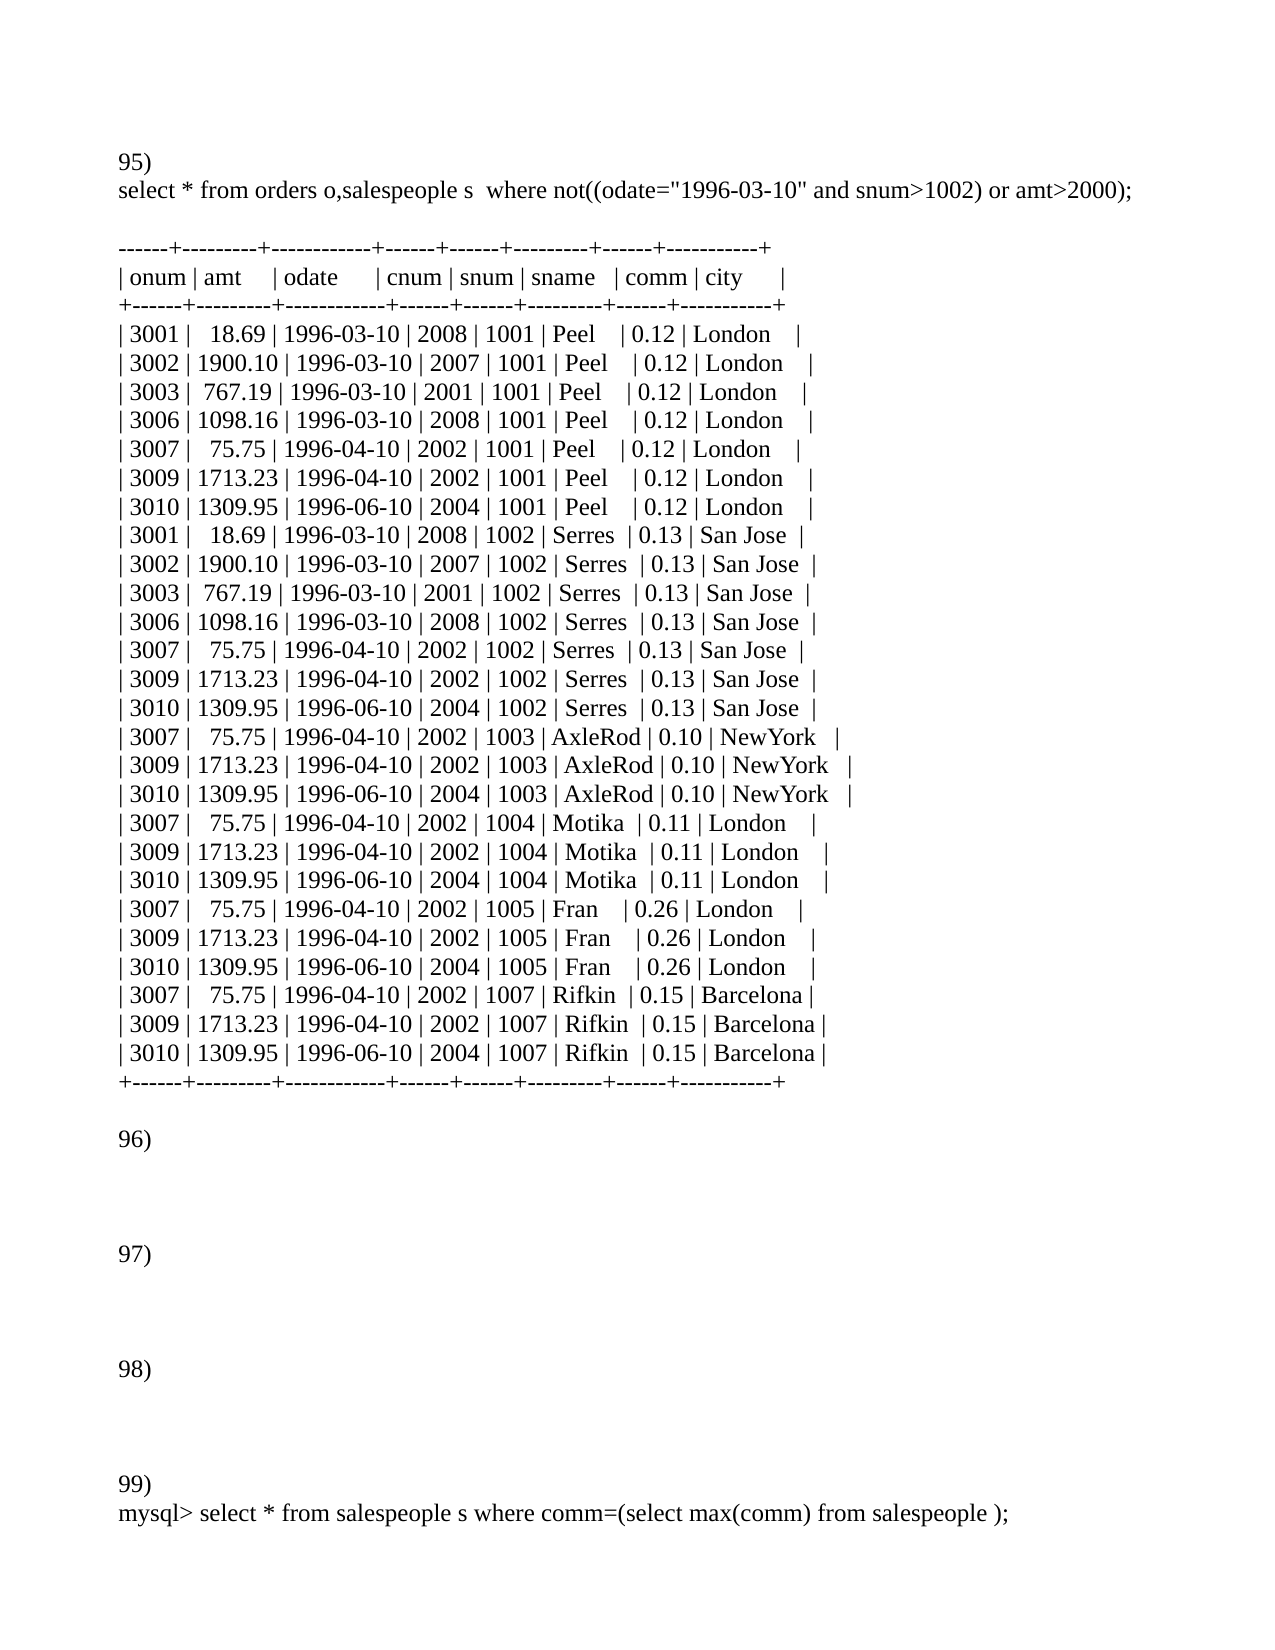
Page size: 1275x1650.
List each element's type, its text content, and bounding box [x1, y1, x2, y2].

text | 3010 | 1309.95 | 1996-06-10 | 2004 | 1007 | Rifkin | 0.15 | Barcelona | [118, 1038, 1157, 1067]
text 99) [118, 1469, 1157, 1498]
text | 3010 | 1309.95 | 1996-06-10 | 2004 | 1005 | Fran | 0.26 | London | [118, 952, 1157, 981]
text | 3009 | 1713.23 | 1996-04-10 | 2002 | 1005 | Fran | 0.26 | London | [118, 923, 1157, 952]
text | 3010 | 1309.95 | 1996-06-10 | 2004 | 1003 | AxleRod | 0.10 | NewYork | [118, 779, 1157, 808]
text | onum | amt | odate | cnum | snum | sname | comm | city | [118, 262, 1157, 291]
text 96) [118, 1124, 1157, 1153]
text | 3001 | 18.69 | 1996-03-10 | 2008 | 1001 | Peel | 0.12 | London | [118, 319, 1157, 348]
text | 3002 | 1900.10 | 1996-03-10 | 2007 | 1002 | Serres | 0.13 | San Jose | [118, 549, 1157, 578]
text | 3006 | 1098.16 | 1996-03-10 | 2008 | 1002 | Serres | 0.13 | San Jose | [118, 607, 1157, 636]
text | 3009 | 1713.23 | 1996-04-10 | 2002 | 1001 | Peel | 0.12 | London | [118, 463, 1157, 492]
text | 3010 | 1309.95 | 1996-06-10 | 2004 | 1002 | Serres | 0.13 | San Jose | [118, 693, 1157, 722]
text | 3007 | 75.75 | 1996-04-10 | 2002 | 1003 | AxleRod | 0.10 | NewYork | [118, 722, 1157, 751]
text | 3001 | 18.69 | 1996-03-10 | 2008 | 1002 | Serres | 0.13 | San Jose | [118, 521, 1157, 549]
text | 3009 | 1713.23 | 1996-04-10 | 2002 | 1004 | Motika | 0.11 | London | [118, 837, 1157, 866]
text | 3007 | 75.75 | 1996-04-10 | 2002 | 1007 | Rifkin | 0.15 | Barcelona | [118, 981, 1157, 1009]
text | 3007 | 75.75 | 1996-04-10 | 2002 | 1001 | Peel | 0.12 | London | [118, 434, 1157, 463]
text | 3009 | 1713.23 | 1996-04-10 | 2002 | 1007 | Rifkin | 0.15 | Barcelona | [118, 1009, 1157, 1038]
text | 3003 | 767.19 | 1996-03-10 | 2001 | 1002 | Serres | 0.13 | San Jose | [118, 578, 1157, 607]
text 98) [118, 1354, 1157, 1383]
text | 3007 | 75.75 | 1996-04-10 | 2002 | 1004 | Motika | 0.11 | London | [118, 808, 1157, 837]
text +------+---------+------------+------+------+---------+------+-----------+ [118, 291, 1157, 319]
text | 3006 | 1098.16 | 1996-03-10 | 2008 | 1001 | Peel | 0.12 | London | [118, 406, 1157, 434]
text | 3003 | 767.19 | 1996-03-10 | 2001 | 1001 | Peel | 0.12 | London | [118, 377, 1157, 406]
text | 3002 | 1900.10 | 1996-03-10 | 2007 | 1001 | Peel | 0.12 | London | [118, 348, 1157, 377]
text 97) [118, 1239, 1157, 1268]
text | 3010 | 1309.95 | 1996-06-10 | 2004 | 1004 | Motika | 0.11 | London | [118, 866, 1157, 894]
text +------+---------+------------+------+------+---------+------+-----------+ [118, 1067, 1157, 1096]
text | 3007 | 75.75 | 1996-04-10 | 2002 | 1005 | Fran | 0.26 | London | [118, 894, 1157, 923]
text | 3009 | 1713.23 | 1996-04-10 | 2002 | 1003 | AxleRod | 0.10 | NewYork | [118, 751, 1157, 779]
text | 3007 | 75.75 | 1996-04-10 | 2002 | 1002 | Serres | 0.13 | San Jose | [118, 636, 1157, 664]
text ------+---------+------------+------+------+---------+------+-----------+ [118, 233, 1157, 262]
text mysql> select * from salespeople s where comm=(select max(comm) from salespeople ); [118, 1498, 1157, 1527]
text | 3009 | 1713.23 | 1996-04-10 | 2002 | 1002 | Serres | 0.13 | San Jose | [118, 664, 1157, 693]
text select * from orders o,salespeople s where not((odate="1996-03-10" and snum>1002) or amt>2000); [118, 176, 1157, 204]
text | 3010 | 1309.95 | 1996-06-10 | 2004 | 1001 | Peel | 0.12 | London | [118, 492, 1157, 521]
text 95) [118, 147, 1157, 176]
